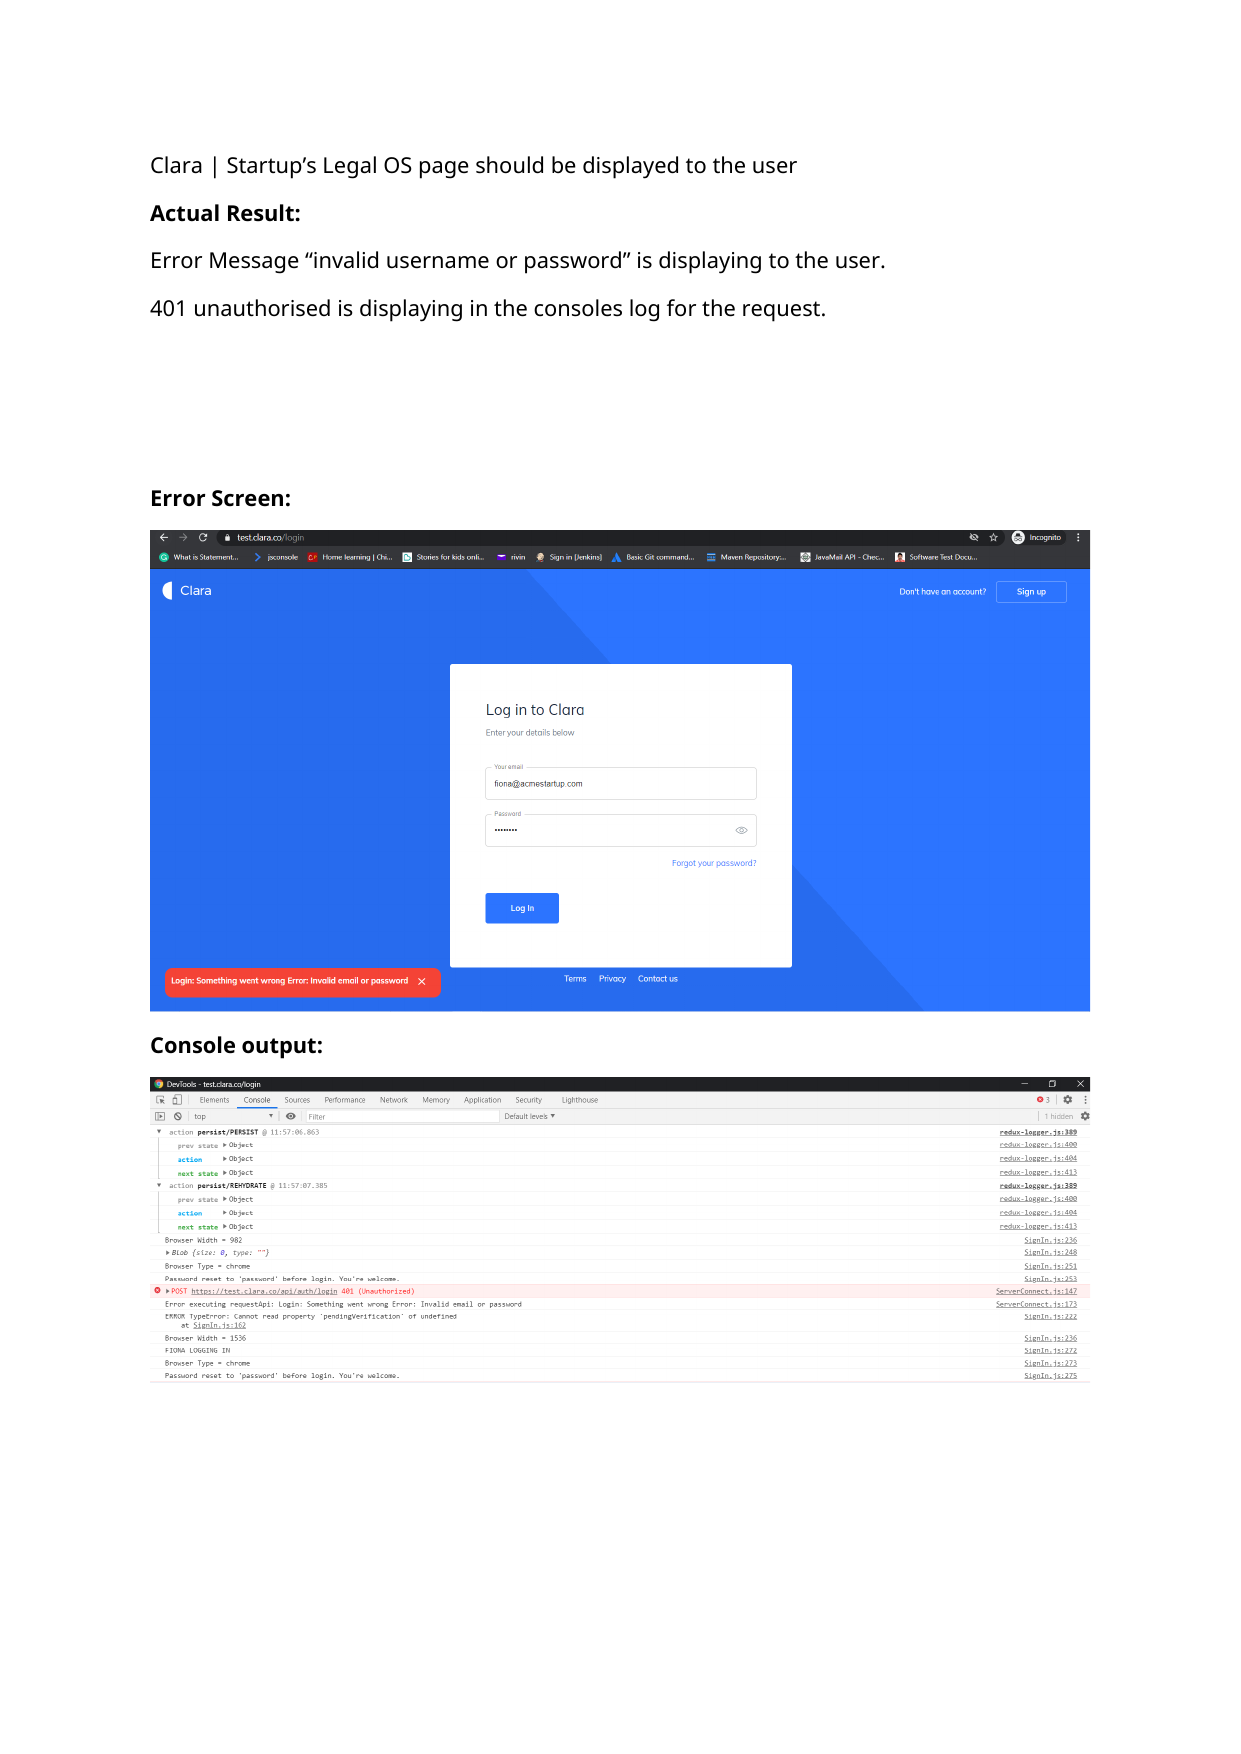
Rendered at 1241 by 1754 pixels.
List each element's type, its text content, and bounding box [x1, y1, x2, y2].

text Console output: [150, 1030, 1090, 1059]
text Error Message “invalid username or password” is displaying to the user. [150, 245, 1090, 275]
text Actual Result: [150, 198, 1090, 227]
text Clara | Startup’s Legal OS page should be displayed to the user [150, 150, 1090, 180]
text Error Screen: [150, 483, 1090, 513]
text 401 unauthorised is displaying in the consoles log for the request. [150, 293, 1090, 323]
